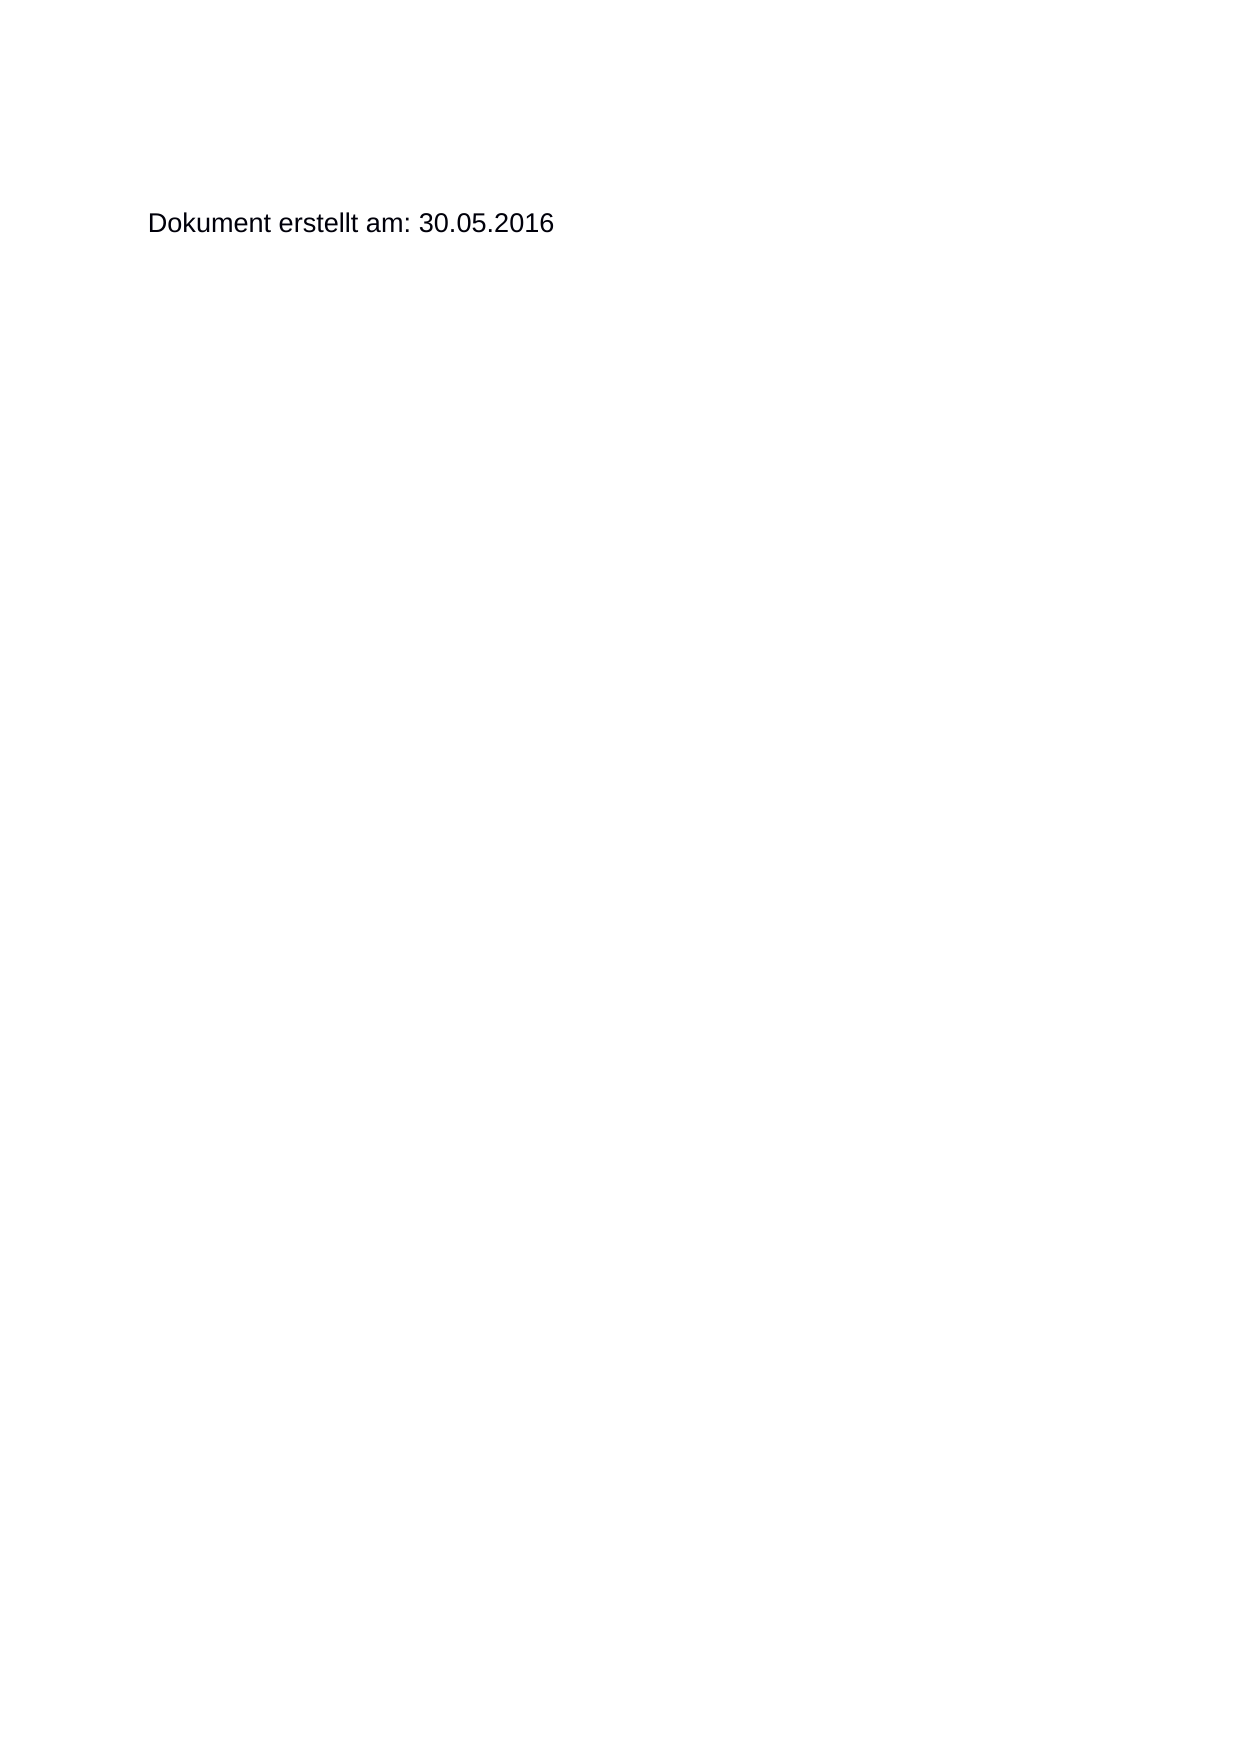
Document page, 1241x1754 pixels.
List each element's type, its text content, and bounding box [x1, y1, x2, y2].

text Dokument erstellt am: 30.05.2016 [148, 207, 1063, 238]
